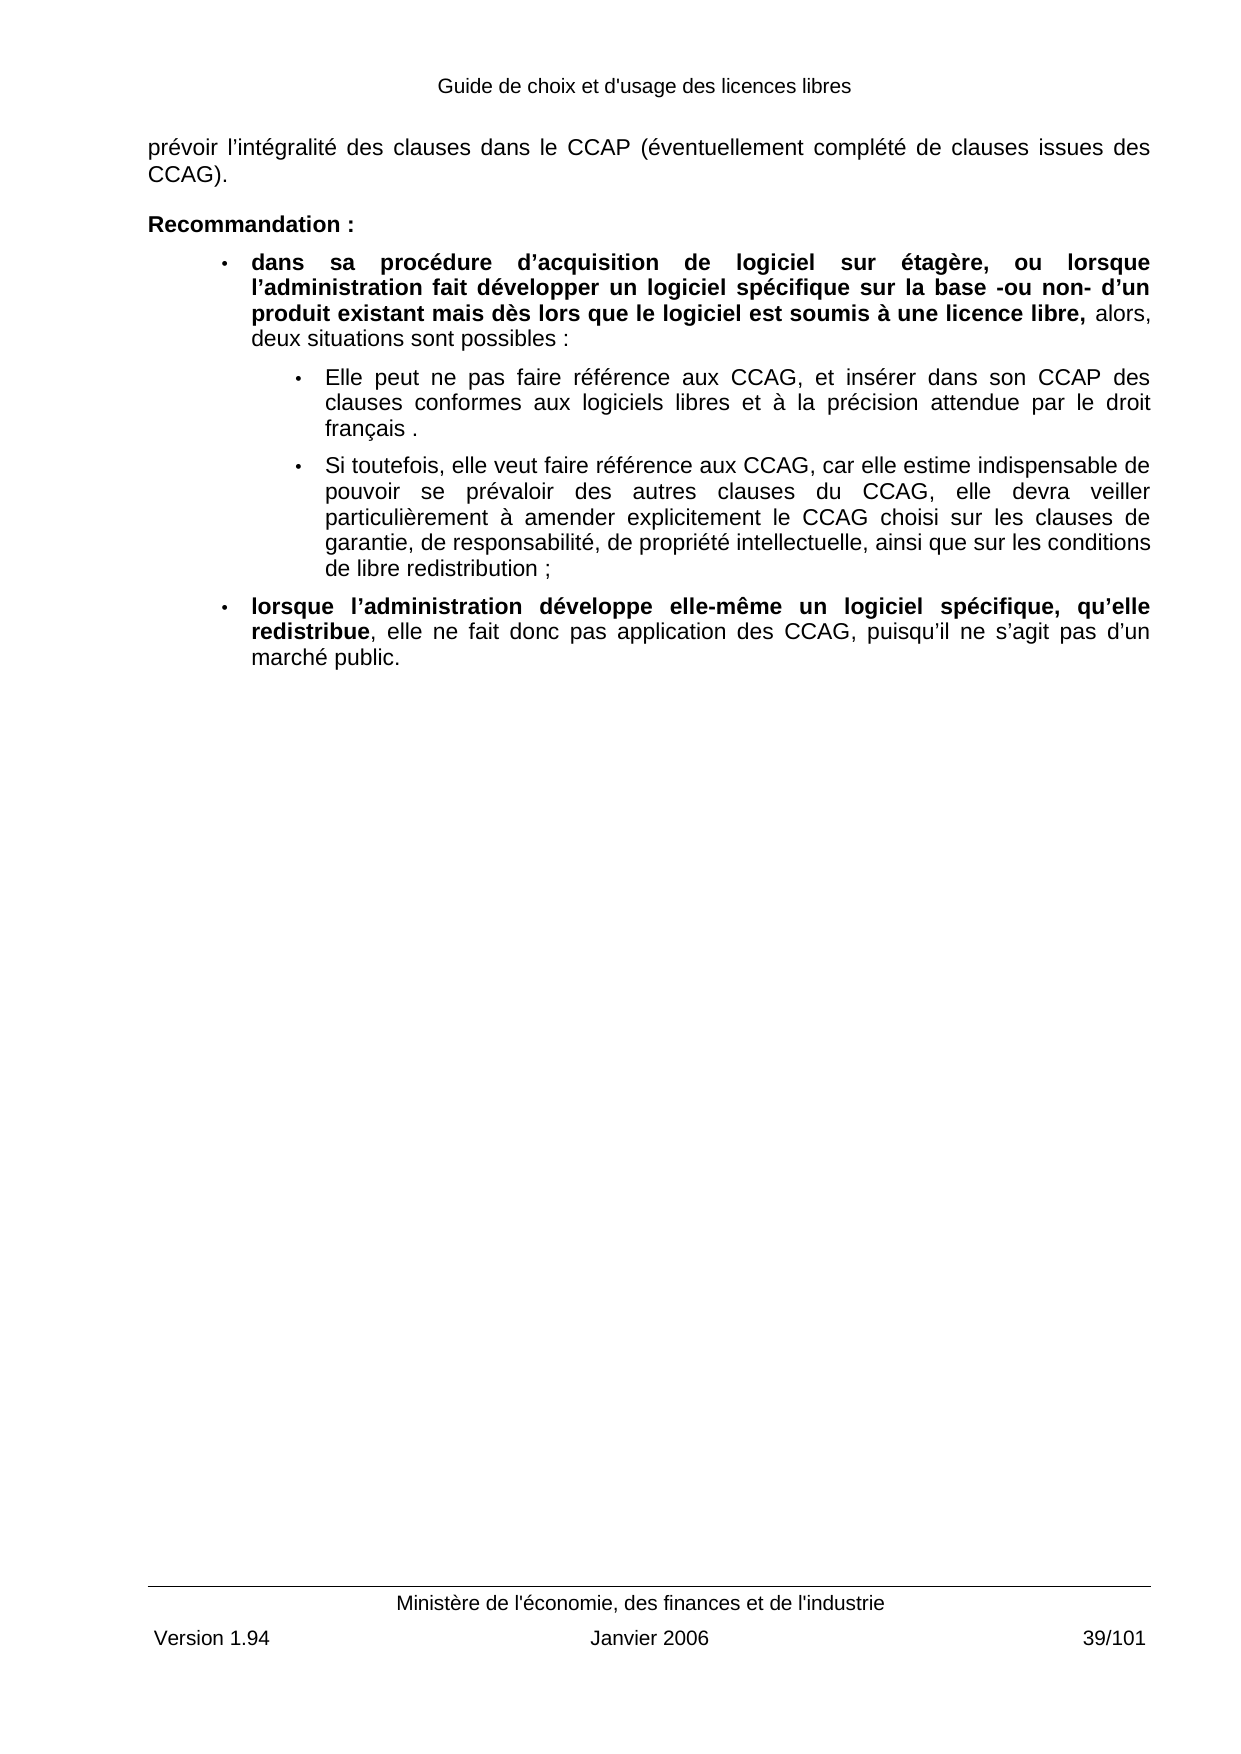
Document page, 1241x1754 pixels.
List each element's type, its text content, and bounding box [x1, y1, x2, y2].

list Si toutefois, elle veut faire référence aux CCAG, car elle estime indispensable de pouvoir se prévaloir des autres clauses du CCAG, elle devra veiller particulièrement à amender explicitement le CCAG choisi sur les clauses de garantie, de responsabilité, de propriété intellectuelle, ainsi que sur les conditions de libre redistribution ; [295, 453, 1151, 581]
list dans sa procédure d’acquisition de logiciel sur étagère, ou lorsque l’administration fait développer un logiciel spécifique sur la base -ou non- d’un produit existant mais dès lors que le logiciel est soumis à une licence libre, alors, deux situations sont possibles : [221, 249, 1151, 352]
text prévoir l’intégralité des clauses dans le CCAP (éventuellement complété de clauses issues des CCAG). [148, 133, 1151, 187]
text Recommandation : [148, 210, 1151, 237]
list lorsque l’administration développe elle-même un logiciel spécifique, qu’elle redistribue, elle ne fait donc pas application des CCAG, puisqu’il ne s’agit pas d’un marché public. [221, 593, 1151, 670]
list Elle peut ne pas faire référence aux CCAG, et insérer dans son CCAP des clauses conformes aux logiciels libres et à la précision attendue par le droit français . [295, 364, 1151, 441]
